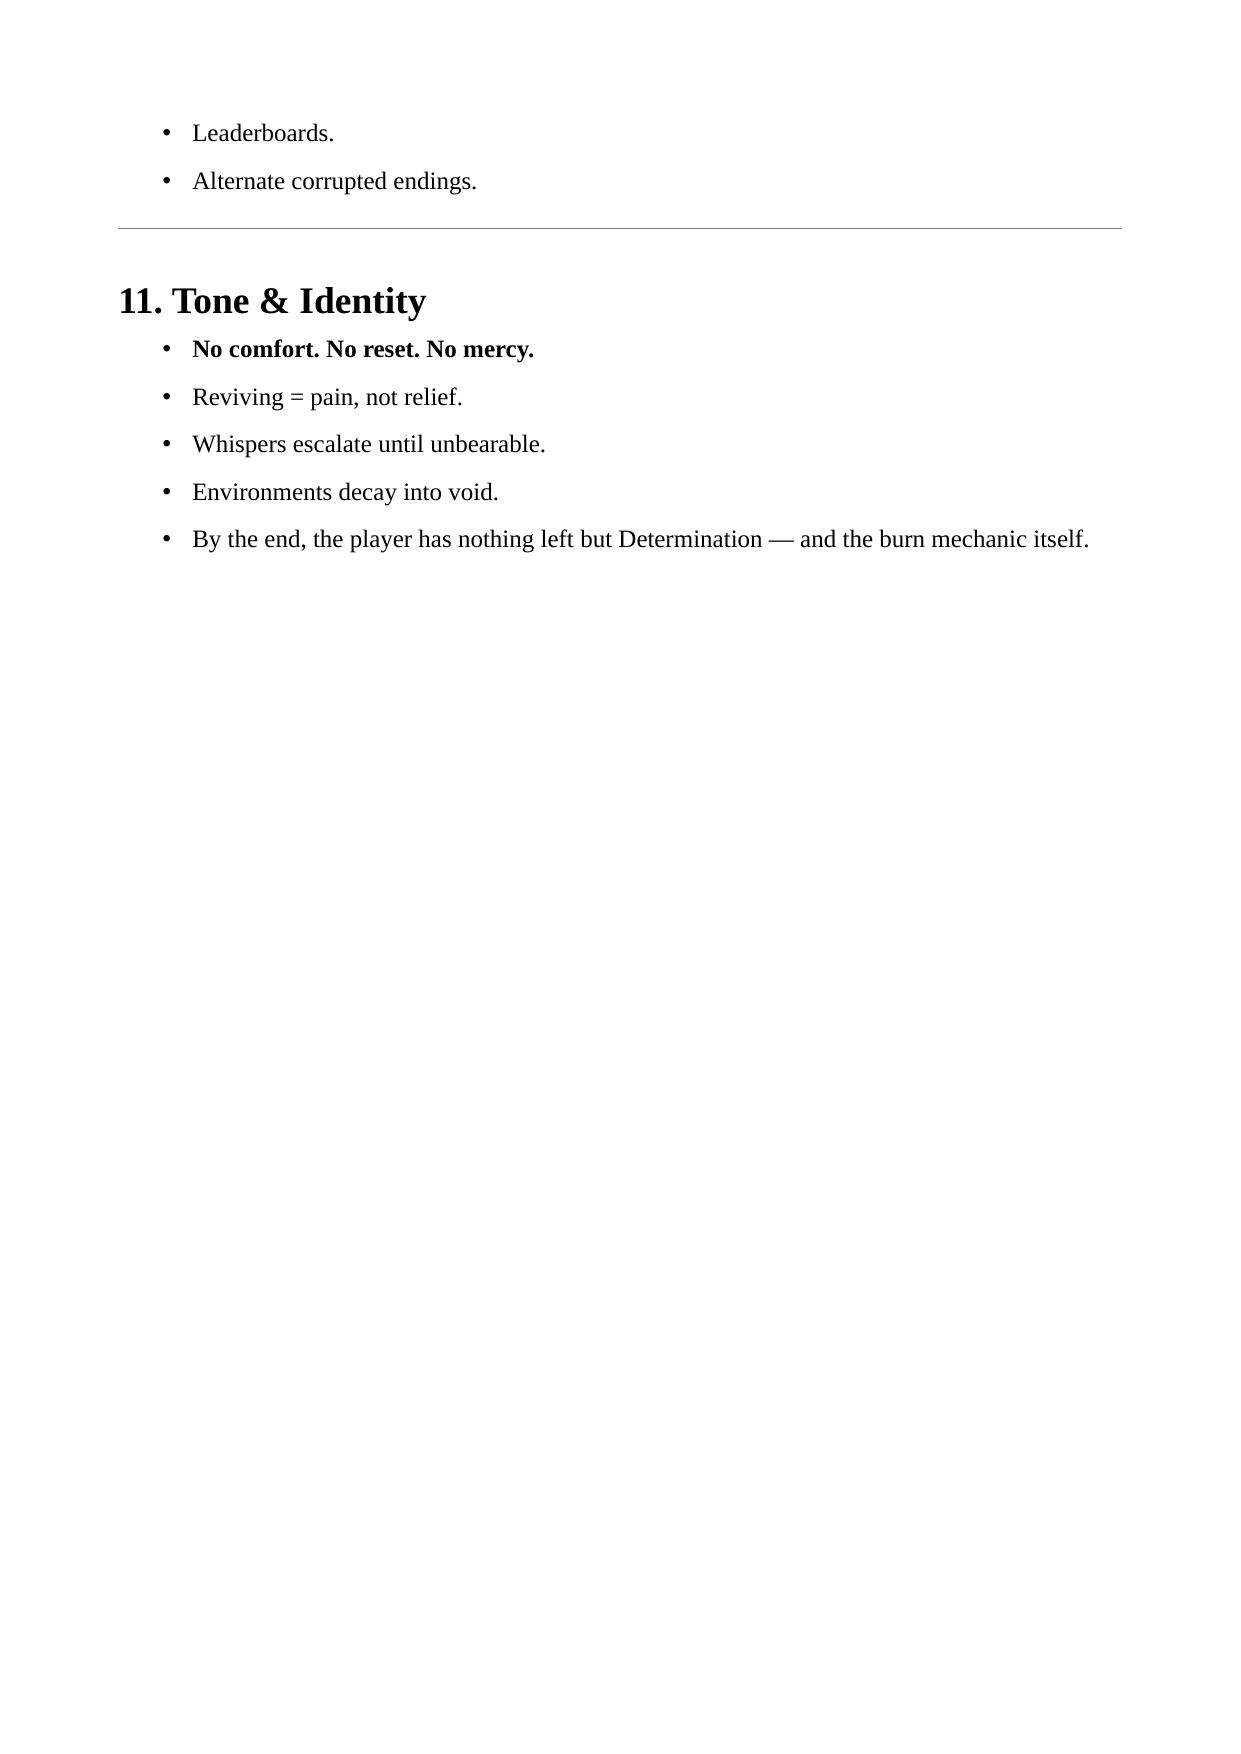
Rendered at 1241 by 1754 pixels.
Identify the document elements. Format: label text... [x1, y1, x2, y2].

list By the end, the player has nothing left but Determination — and the burn mechanic itself. [162, 524, 1122, 553]
subtitle 11. Tone & Identity [118, 278, 1122, 322]
list Reviving = pain, not relief. [162, 382, 1122, 410]
list Alternate corrupted endings. [162, 166, 1122, 194]
list Whispers escalate until unbearable. [162, 429, 1122, 458]
list Environments decay into void. [162, 477, 1122, 506]
list No comfort. No reset. No mercy. [162, 334, 1122, 363]
list Leaderboards. [162, 118, 1122, 147]
